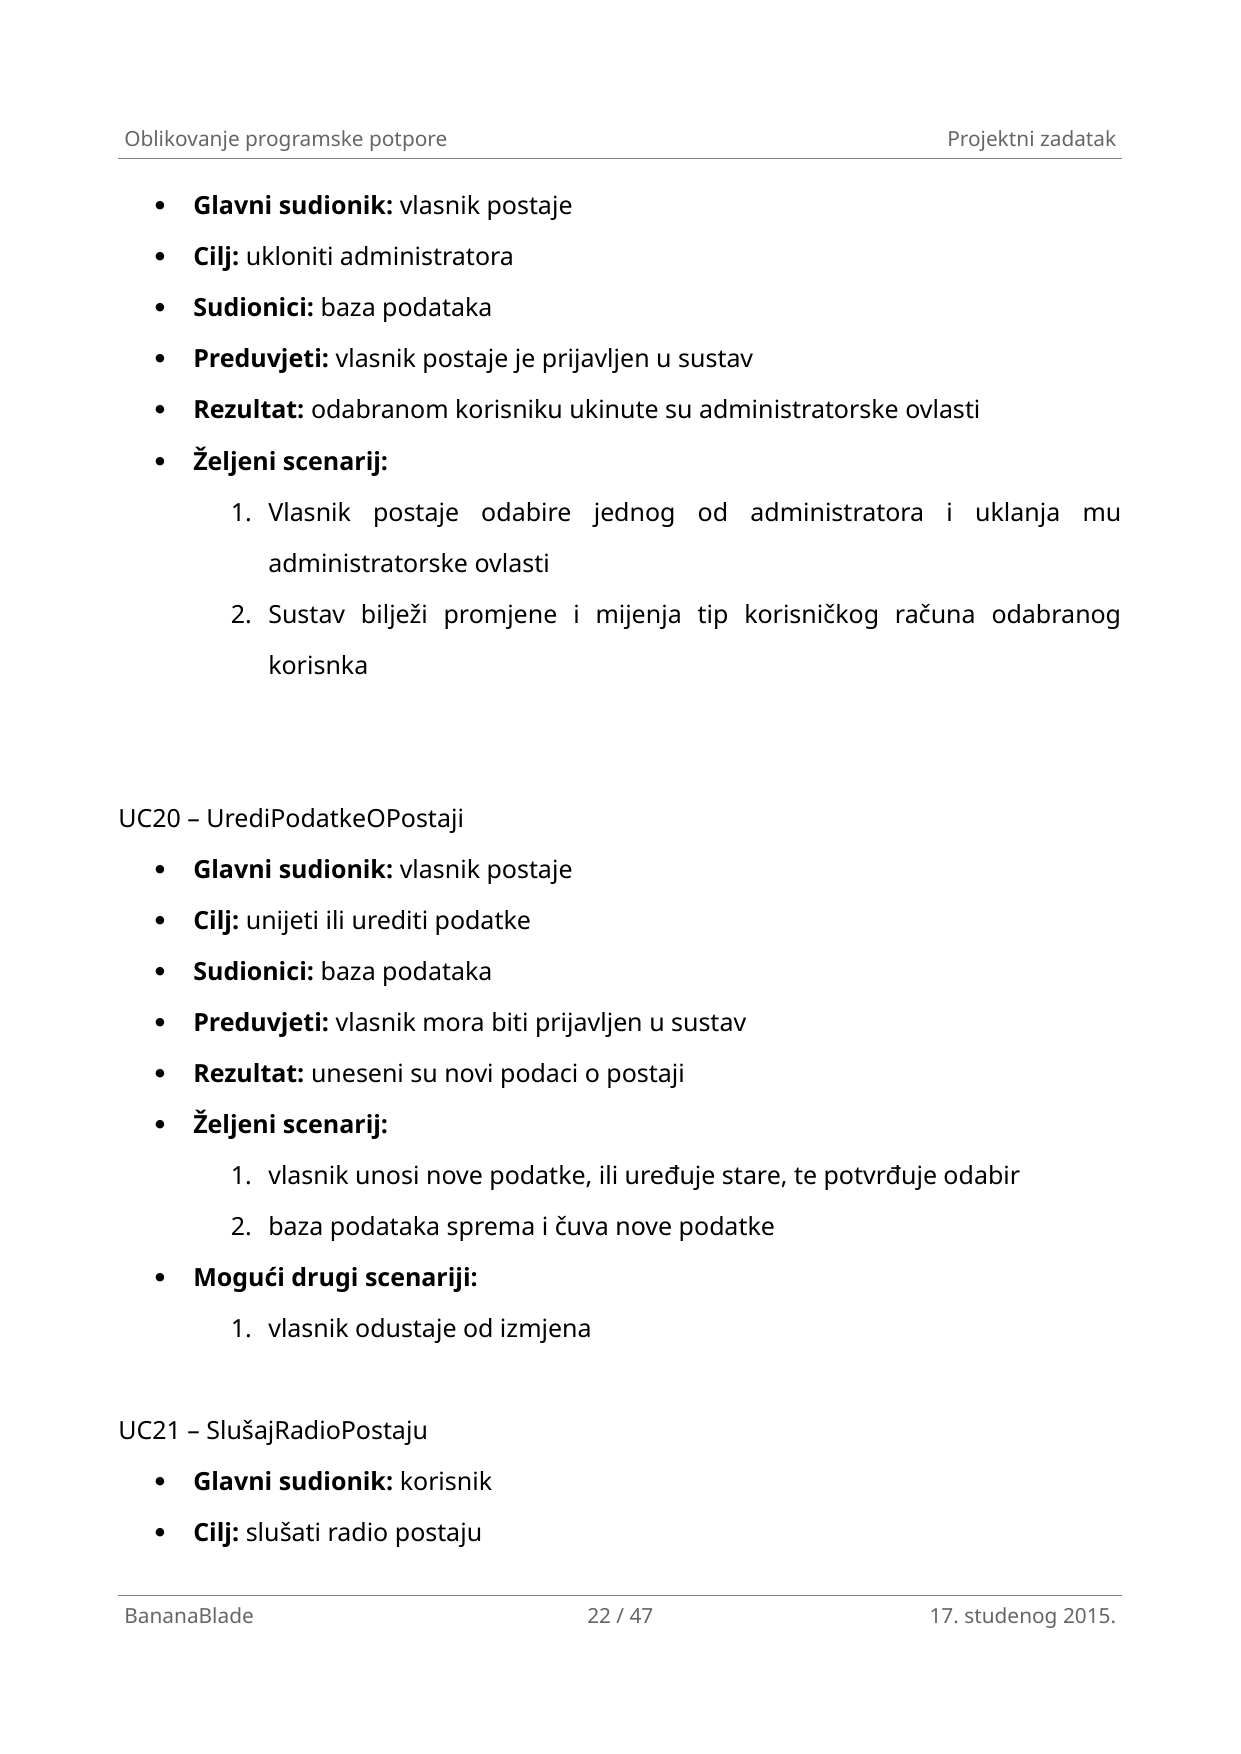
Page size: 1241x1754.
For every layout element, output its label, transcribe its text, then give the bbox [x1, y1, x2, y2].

list Cilj: unijeti ili urediti podatke [156, 903, 1122, 937]
list Rezultat: odabranom korisniku ukinute su administratorske ovlasti [156, 392, 1122, 426]
list Cilj: slušati radio postaju [156, 1515, 1122, 1549]
list Cilj: ukloniti administratora [156, 239, 1122, 273]
list Glavni sudionik: vlasnik postaje [156, 852, 1122, 886]
list Željeni scenarij: [156, 443, 1122, 477]
list Preduvjeti: vlasnik postaje je prijavljen u sustav [156, 341, 1122, 375]
list vlasnik odustaje od izmjena [231, 1311, 1122, 1345]
list Glavni sudionik: vlasnik postaje [156, 188, 1122, 222]
list vlasnik unosi nove podatke, ili uređuje stare, te potvrđuje odabir [231, 1158, 1122, 1192]
list Mogući drugi scenariji: [156, 1260, 1122, 1294]
list Vlasnik postaje odabire jednog od administratora i uklanja mu administratorske ovlasti [231, 494, 1122, 579]
list Sudionici: baza podataka [156, 954, 1122, 988]
list Glavni sudionik: korisnik [156, 1464, 1122, 1498]
list Preduvjeti: vlasnik mora biti prijavljen u sustav [156, 1005, 1122, 1039]
list Sustav bilježi promjene i mijenja tip korisničkog računa odabranog korisnka [231, 596, 1122, 681]
list baza podataka sprema i čuva nove podatke [231, 1209, 1122, 1243]
list Rezultat: uneseni su novi podaci o postaji [156, 1056, 1122, 1090]
text UC21 – SlušajRadioPostaju [118, 1413, 1122, 1447]
text UC20 – UrediPodatkeOPostaji [118, 801, 1122, 834]
list Sudionici: baza podataka [156, 290, 1122, 324]
list Željeni scenarij: [156, 1107, 1122, 1141]
